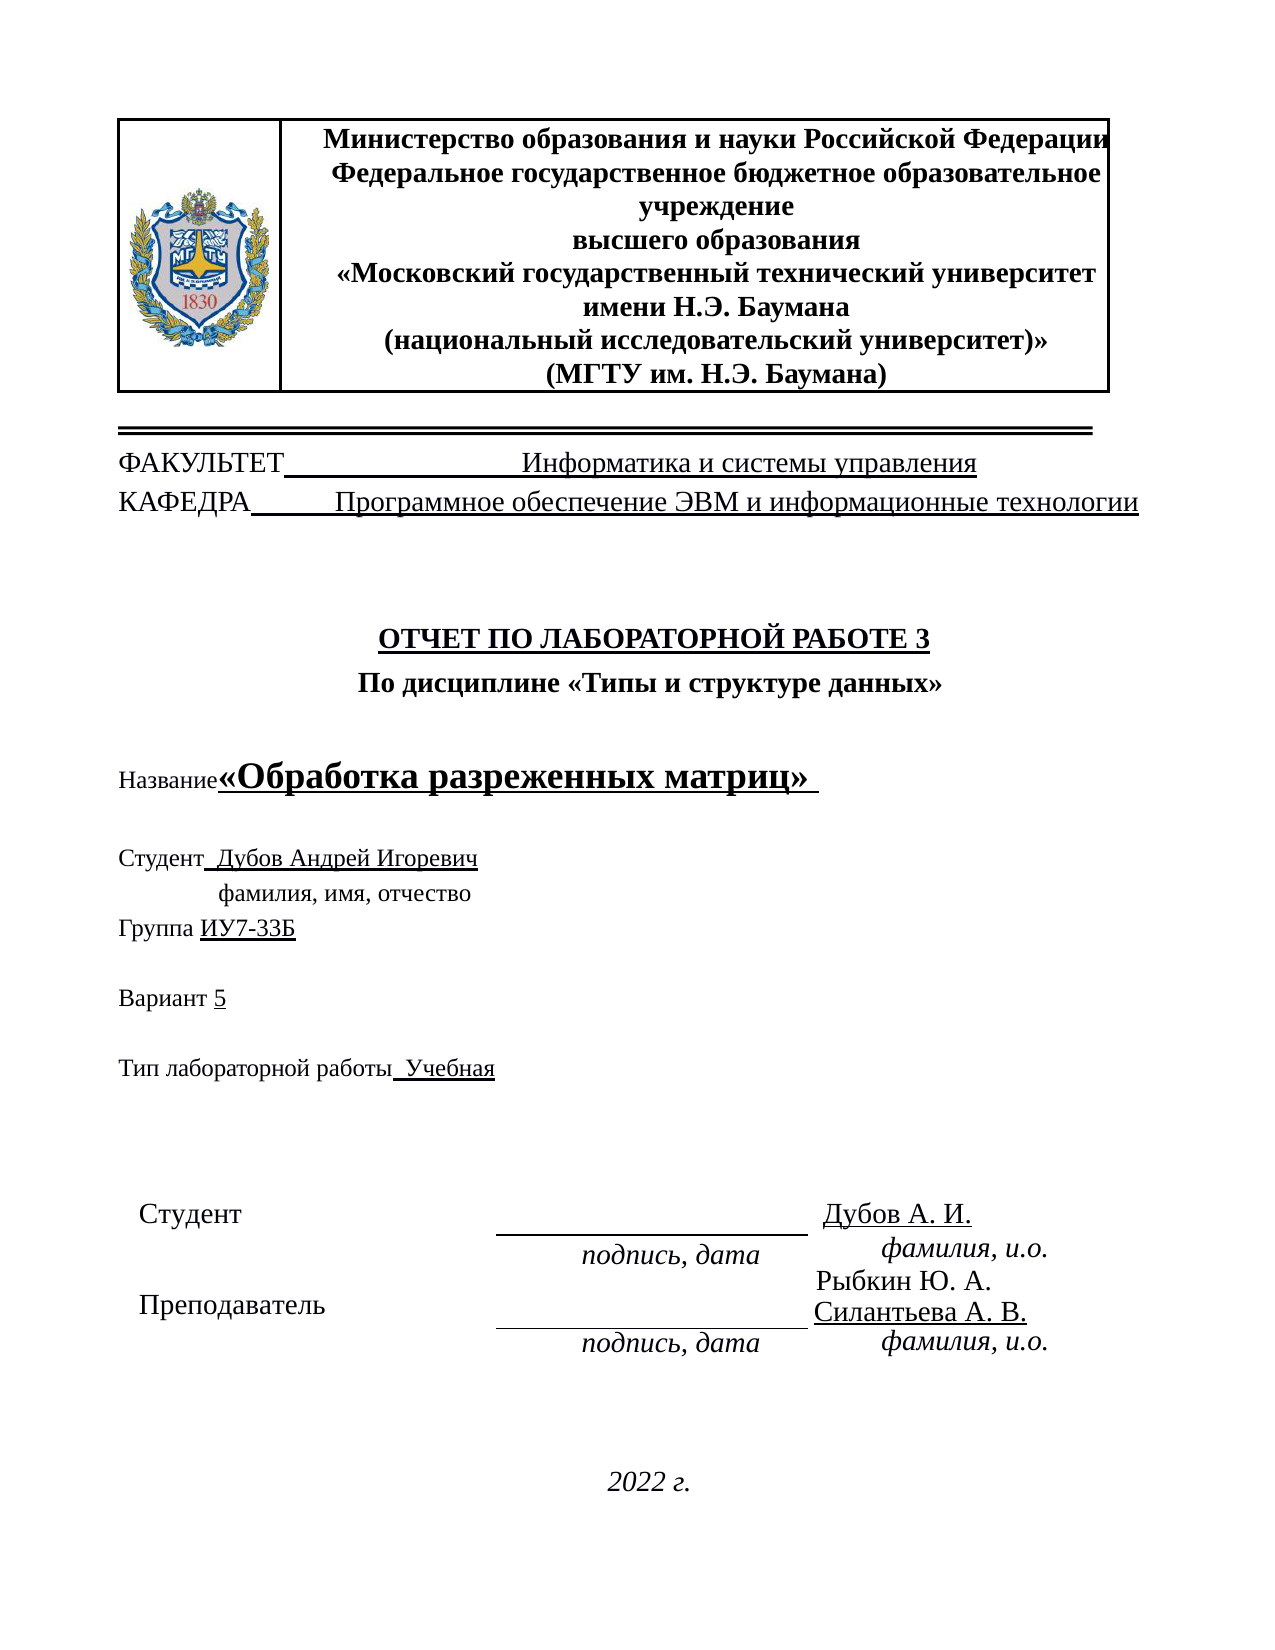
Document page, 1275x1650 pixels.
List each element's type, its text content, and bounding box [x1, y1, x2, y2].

text Тип лабораторной работы Учебная [118, 1053, 1157, 1082]
table_header Министерство образования и науки Российской Федерации Федеральное государственное бюджетное образовательное учреждение высшего образования «Московский государственный технический университет имени Н.Э. Баумана (национальный исследовательский университет)» (МГТУ им. Н.Э. Баумана) [292, 121, 1107, 389]
text Вариант 5 [118, 983, 1157, 1012]
text фамилия, имя, отчество [118, 878, 1157, 907]
table_cell фамилия, и.о. [808, 1328, 1131, 1363]
table_cell подпись, дата [496, 1236, 808, 1328]
text ФАКУЛЬТЕТ Информатика и системы управления [118, 445, 1157, 479]
title ОТЧЕТ ПО ЛАБОРАТОРНОЙ РАБОТЕ 3 [144, 614, 1157, 658]
table_header [282, 121, 1107, 390]
table_cell фамилия, и.о. Рыбкин Ю. А. Силантьева А. В. [808, 1234, 1131, 1328]
text Студент Дубов Андрей Игоревич [118, 843, 1157, 872]
table_cell подпись, дата [496, 1329, 808, 1363]
table_header [496, 1200, 808, 1234]
table_cell [112, 1328, 496, 1363]
table_header Дубов А. И. [808, 1200, 1131, 1234]
text КАФЕДРА Программное обеспечение ЭВМ и информационные технологии [118, 484, 1157, 517]
title По дисциплине «Типы и структуре данных» [144, 658, 1157, 701]
text Название«Обработка разреженных матриц» [118, 754, 1157, 797]
table_header Студент [112, 1200, 496, 1234]
text 2022 г. [144, 1464, 1157, 1498]
table_cell Преподаватель [112, 1234, 496, 1328]
table_header [120, 121, 279, 390]
text Группа ИУ7-33Б [118, 913, 1157, 942]
